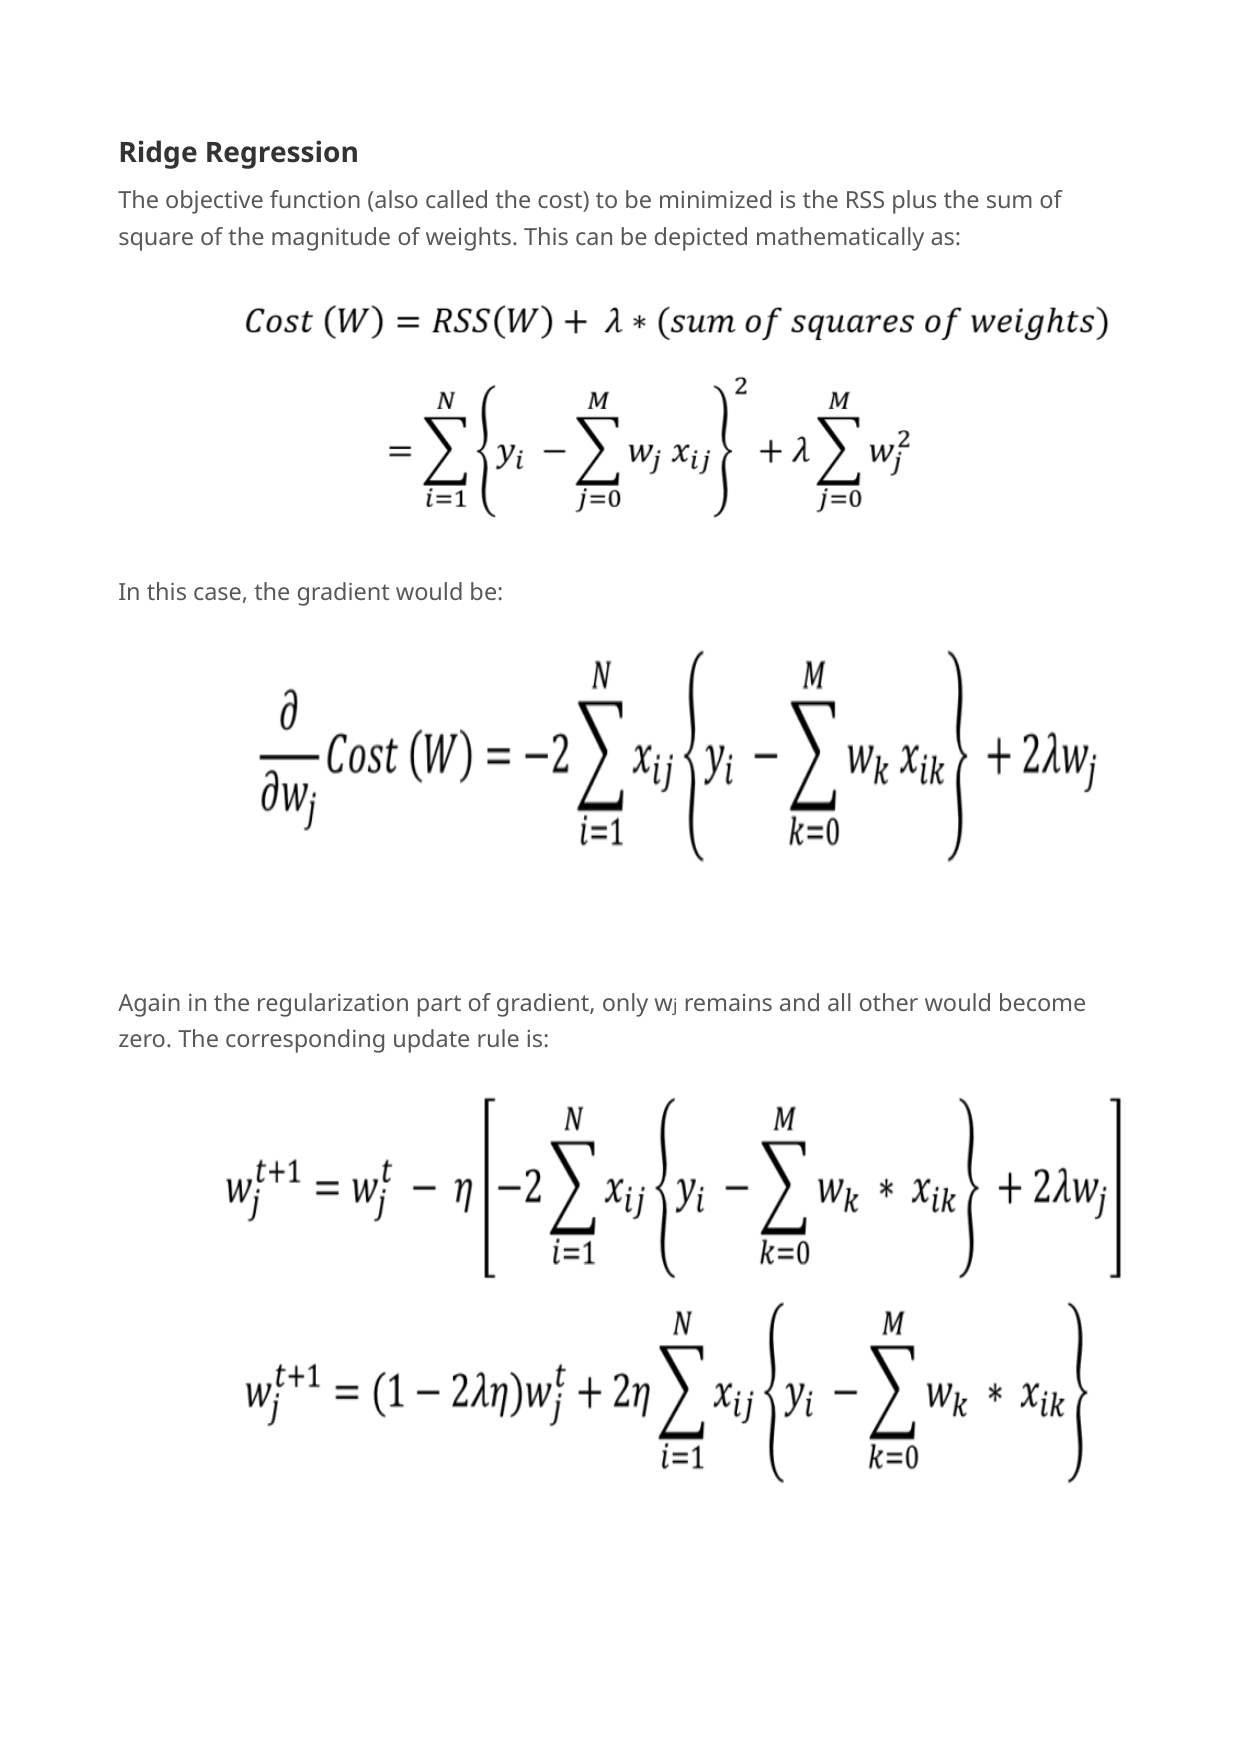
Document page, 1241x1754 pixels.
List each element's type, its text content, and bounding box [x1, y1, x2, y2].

picture [118, 1092, 1232, 1484]
text The objective function (also called the cost) to be minimized is the RSS plus the sum of square of the magnitude of weights. This can be depicted mathematically as: [118, 183, 1122, 252]
picture [118, 290, 1241, 518]
text In this case, the gradient would be: [118, 575, 1122, 607]
text Again in the regularization part of gradient, only wj remains and all other would become zero. The corresponding update rule is: [118, 986, 1122, 1055]
picture [118, 644, 1241, 863]
subtitle Ridge Regression [118, 133, 1122, 171]
